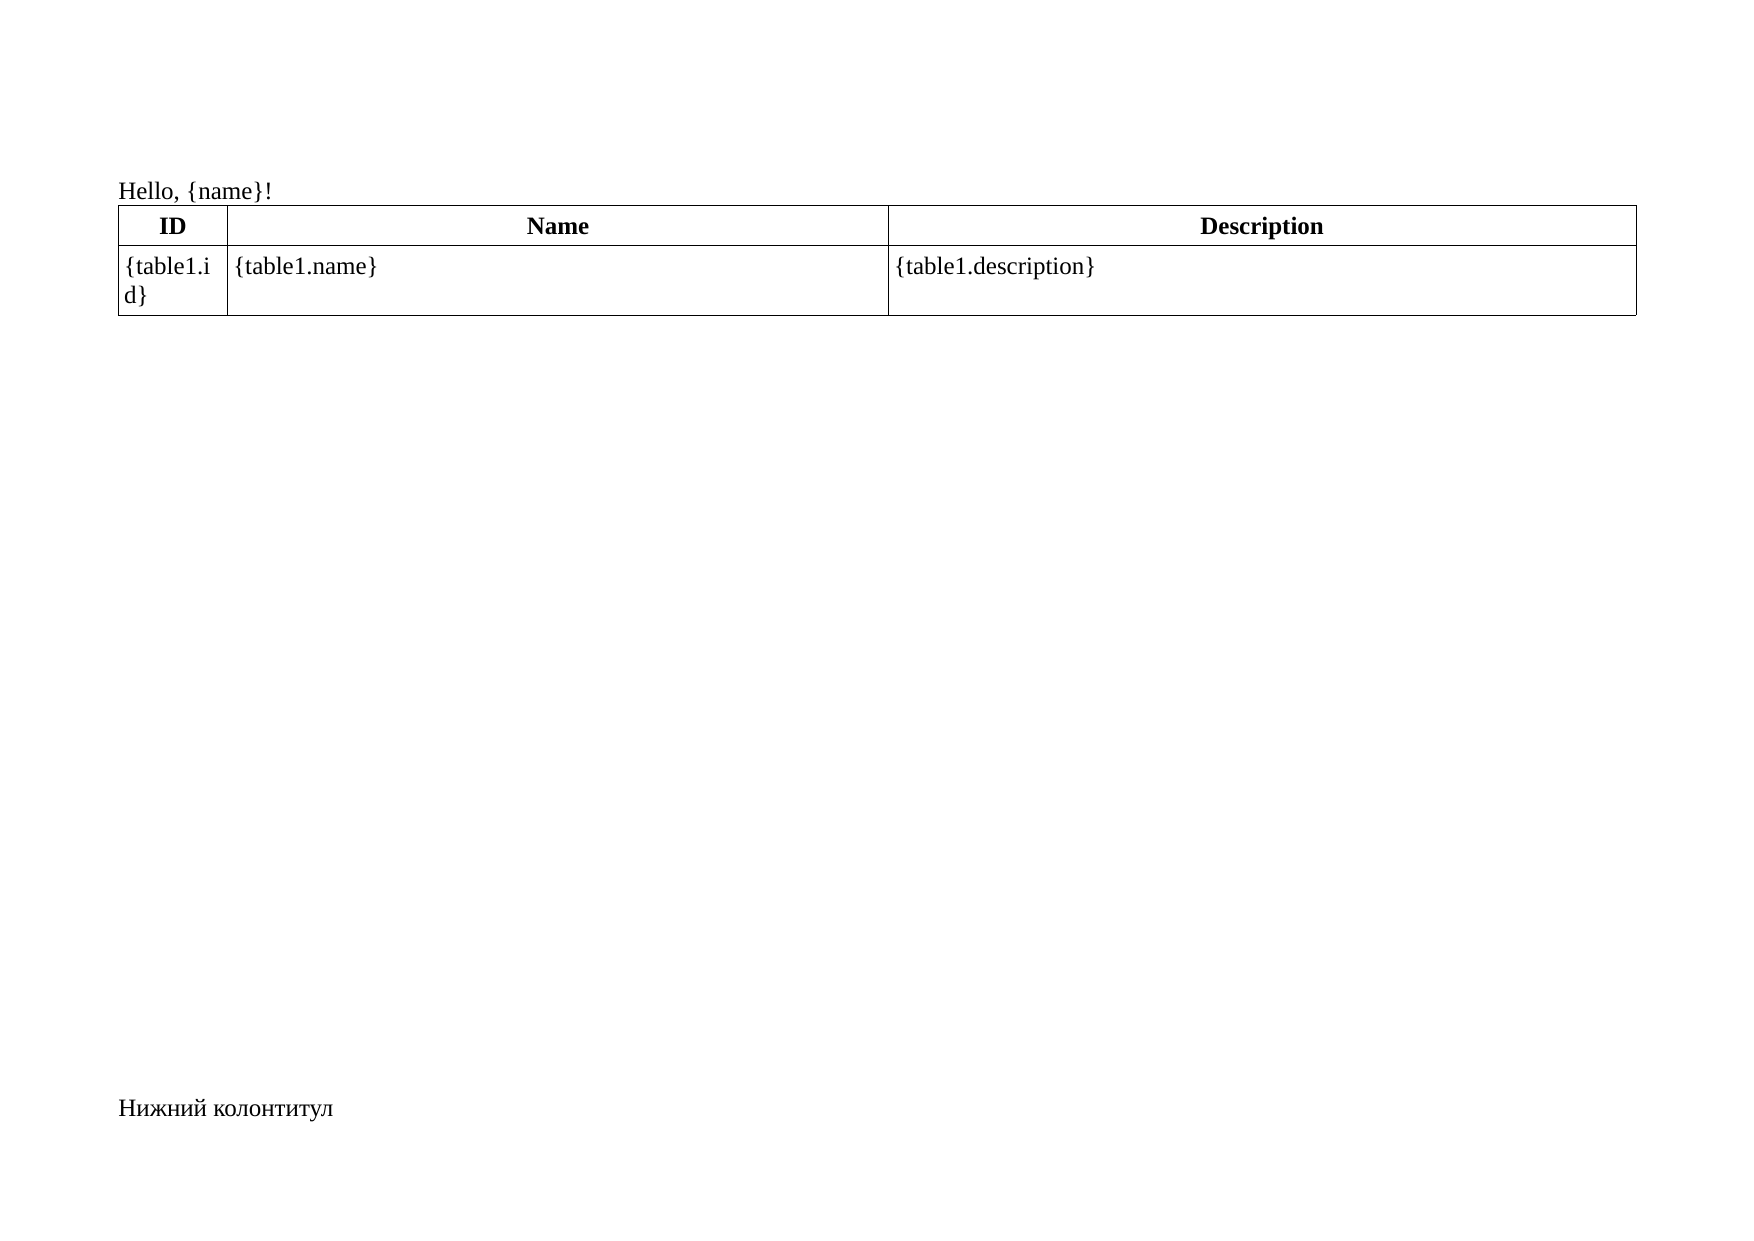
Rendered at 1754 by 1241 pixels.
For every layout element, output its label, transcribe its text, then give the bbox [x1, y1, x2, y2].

table_header Description [889, 206, 1636, 245]
text Hello, {name}! [118, 176, 1636, 205]
table_header Name [228, 206, 888, 245]
table_cell {table1.description} [889, 246, 1636, 314]
table_cell {table1.name} [228, 246, 888, 314]
table_header ID [119, 206, 227, 245]
table_cell {table1.id} [119, 246, 227, 314]
